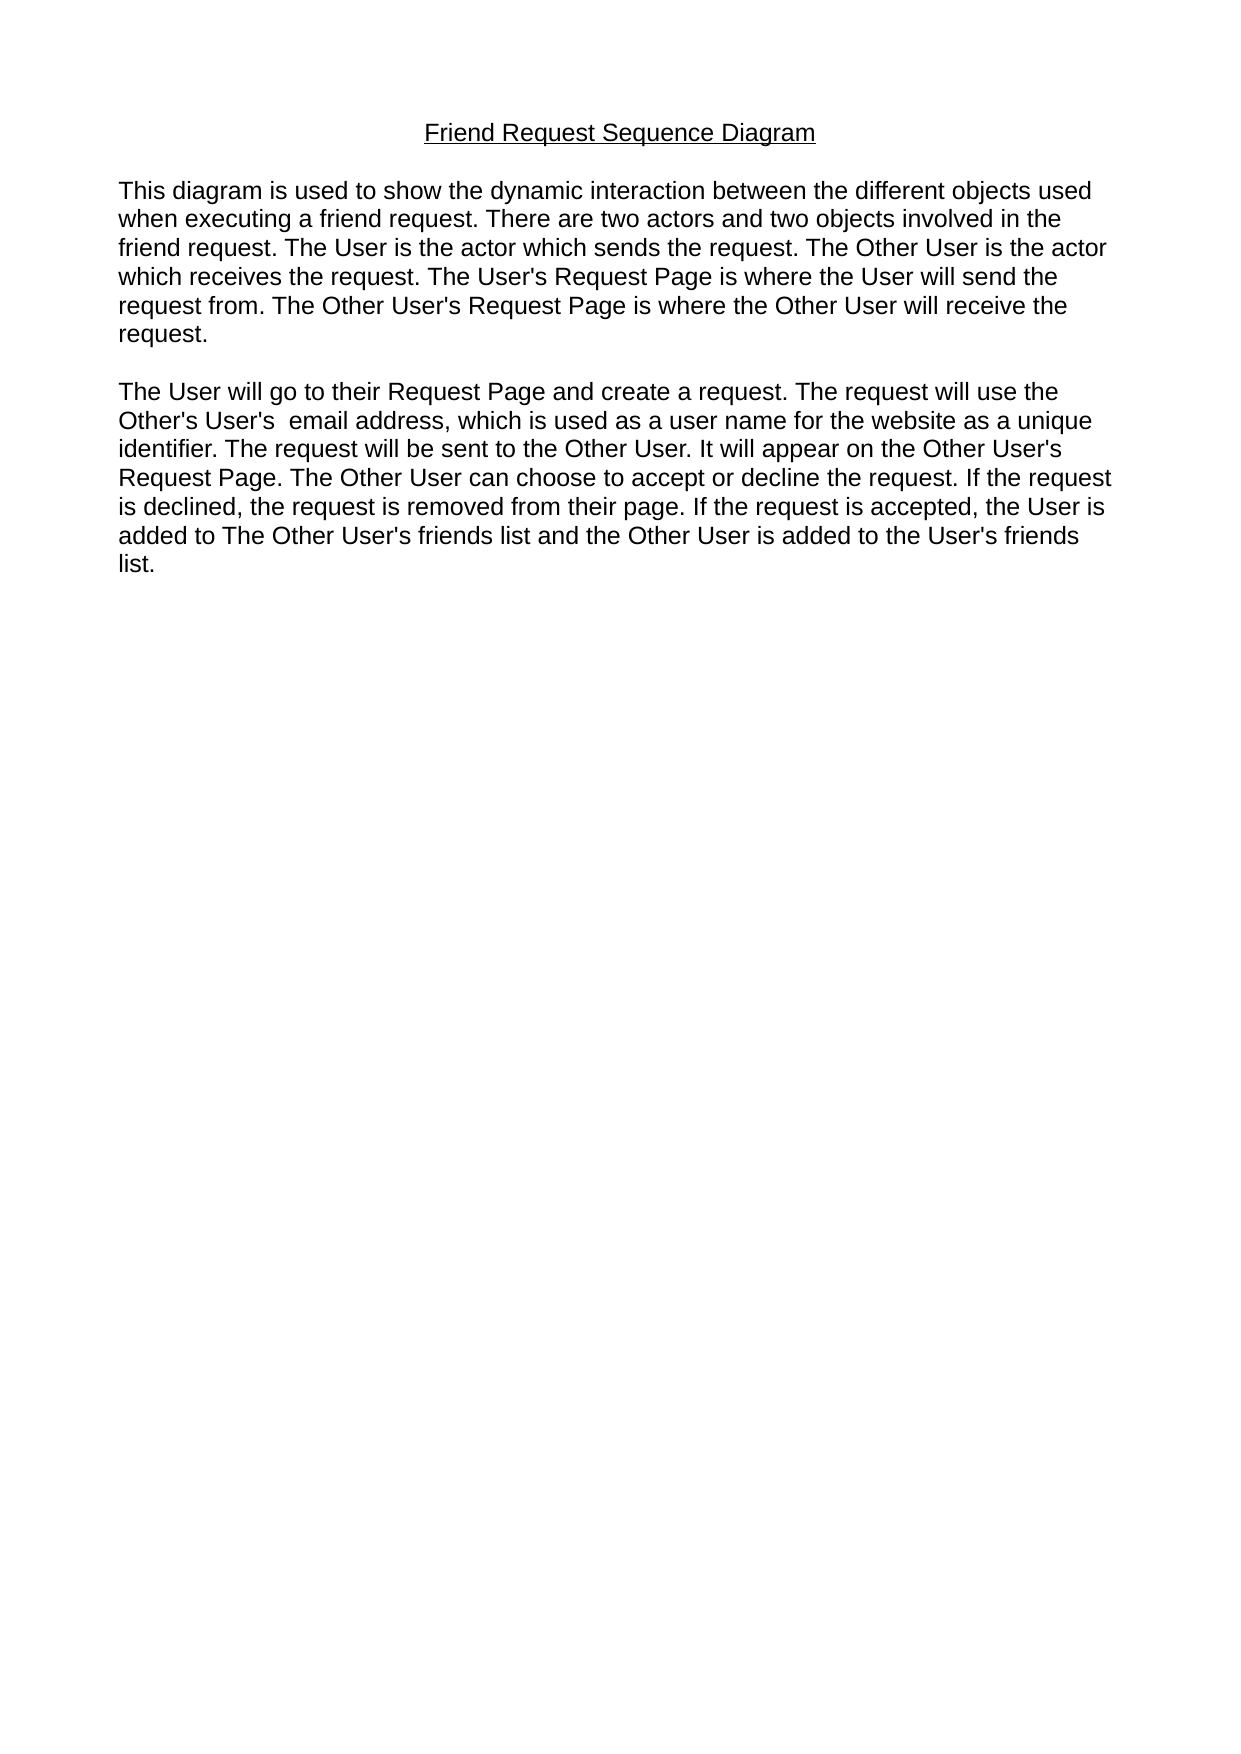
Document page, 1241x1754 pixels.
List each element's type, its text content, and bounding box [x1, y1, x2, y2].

text This diagram is used to show the dynamic interaction between the different objects used when executing a friend request. There are two actors and two objects involved in the friend request. The User is the actor which sends the request. The Other User is the actor which receives the request. The User's Request Page is where the User will send the request from. The Other User's Request Page is where the Other User will receive the request. [118, 176, 1122, 348]
text The User will go to their Request Page and create a request. The request will use the Other's User's email address, which is used as a user name for the website as a unique identifier. The request will be sent to the Other User. It will appear on the Other User's Request Page. The Other User can choose to accept or decline the request. If the request is declined, the request is removed from their page. If the request is accepted, the User is added to The Other User's friends list and the Other User is added to the User's friends list. [118, 377, 1122, 578]
text Friend Request Sequence Diagram [118, 118, 1122, 147]
